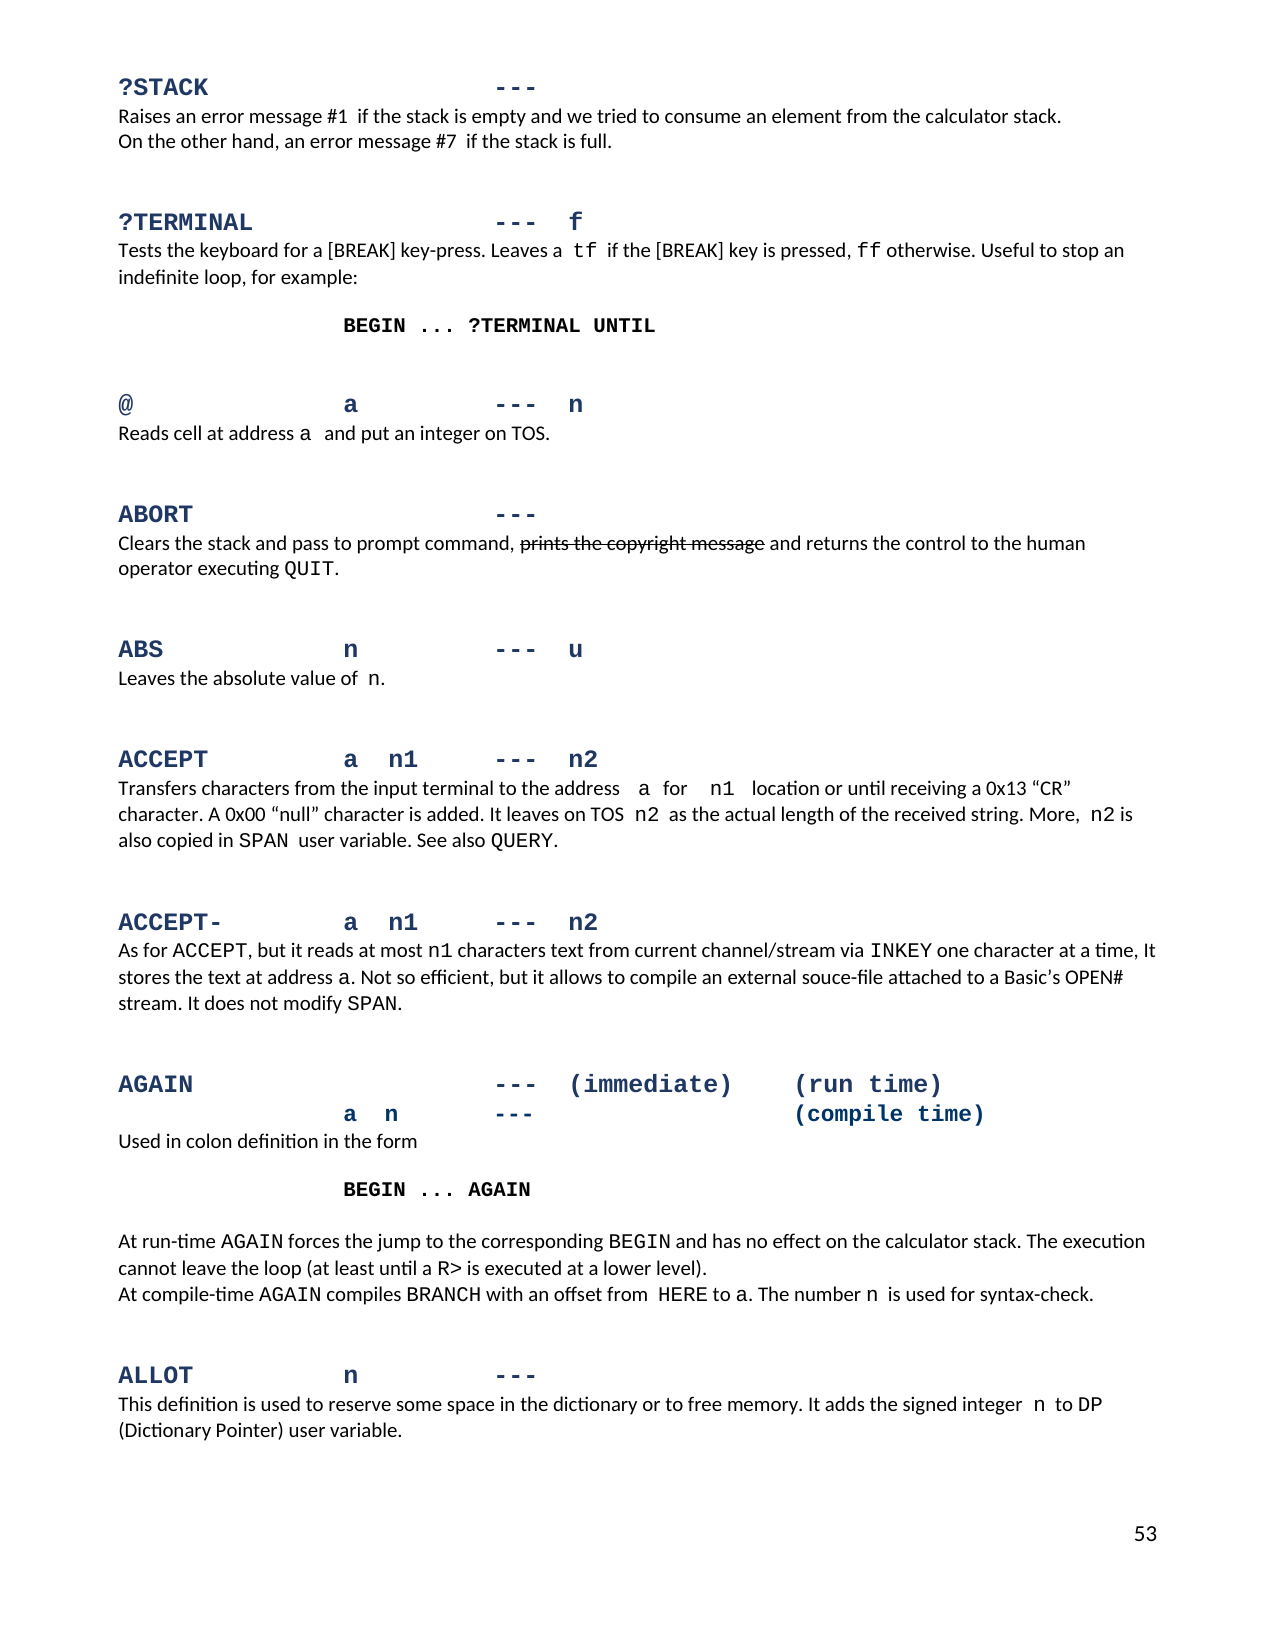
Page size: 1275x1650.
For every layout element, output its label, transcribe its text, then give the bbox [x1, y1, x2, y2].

text At compile-time AGAIN compiles BRANCH with an offset from HERE to a. The number n is used for syntax-check. [118, 1281, 1157, 1308]
text BEGIN ... ?TERMINAL UNTIL [118, 315, 1157, 338]
text As for ACCEPT, but it reads at most n1 characters text from current channel/stream via INKEY one character at a time, It stores the text at address a. Not so efficient, but it allows to compile an external souce-file attached to a Basic’s OPEN# stream. It does not modify SPAN. [118, 937, 1157, 1017]
text Transfers characters from the input terminal to the address a for n1 location or until receiving a 0x13 “CR” character. A 0x00 “null” character is added. It leaves on TOS n2 as the actual length of the received string. More, n2 is also copied in SPAN user variable. See also QUERY. [118, 775, 1157, 854]
text Raises an error message #1 if the stack is empty and we tried to consume an element from the calculator stack. [118, 103, 1157, 129]
text On the other hand, an error message #7 if the stack is full. [118, 129, 1157, 154]
text This definition is used to reserve some space in the dictionary or to free memory. It adds the signed integer n to DP (Dictionary Pointer) user variable. [118, 1391, 1157, 1443]
subtitle @ a --- n [118, 392, 1157, 420]
text At run-time AGAIN forces the jump to the corresponding BEGIN and has no effect on the calculator stack. The execution cannot leave the loop (at least until a R> is executed at a lower level). [118, 1228, 1157, 1281]
text Reads cell at address a and put an integer on TOS. [118, 420, 1157, 446]
subtitle ACCEPT a n1 --- n2 [118, 746, 1157, 775]
text Used in colon definition in the form [118, 1128, 1157, 1154]
subtitle ACCEPT- a n1 --- n2 [118, 909, 1157, 937]
subtitle ?STACK --- [118, 75, 1157, 103]
text a n --- (compile time) [118, 1100, 1157, 1128]
subtitle ABORT --- [118, 501, 1157, 530]
subtitle ALLOT n --- [118, 1363, 1157, 1391]
text Tests the keyboard for a [BREAK] key-press. Leaves a tf if the [BREAK] key is pressed, ff otherwise. Useful to stop an indefinite loop, for example: [118, 237, 1157, 289]
subtitle ?TERMINAL --- f [118, 209, 1157, 237]
text Leaves the absolute value of n. [118, 665, 1157, 691]
subtitle ABS n --- u [118, 637, 1157, 665]
text Clears the stack and pass to prompt command, prints the copyright message and returns the control to the human operator executing QUIT. [118, 530, 1157, 582]
text BEGIN ... AGAIN [118, 1179, 1157, 1203]
subtitle AGAIN --- (immediate) (run time) [118, 1072, 1157, 1100]
